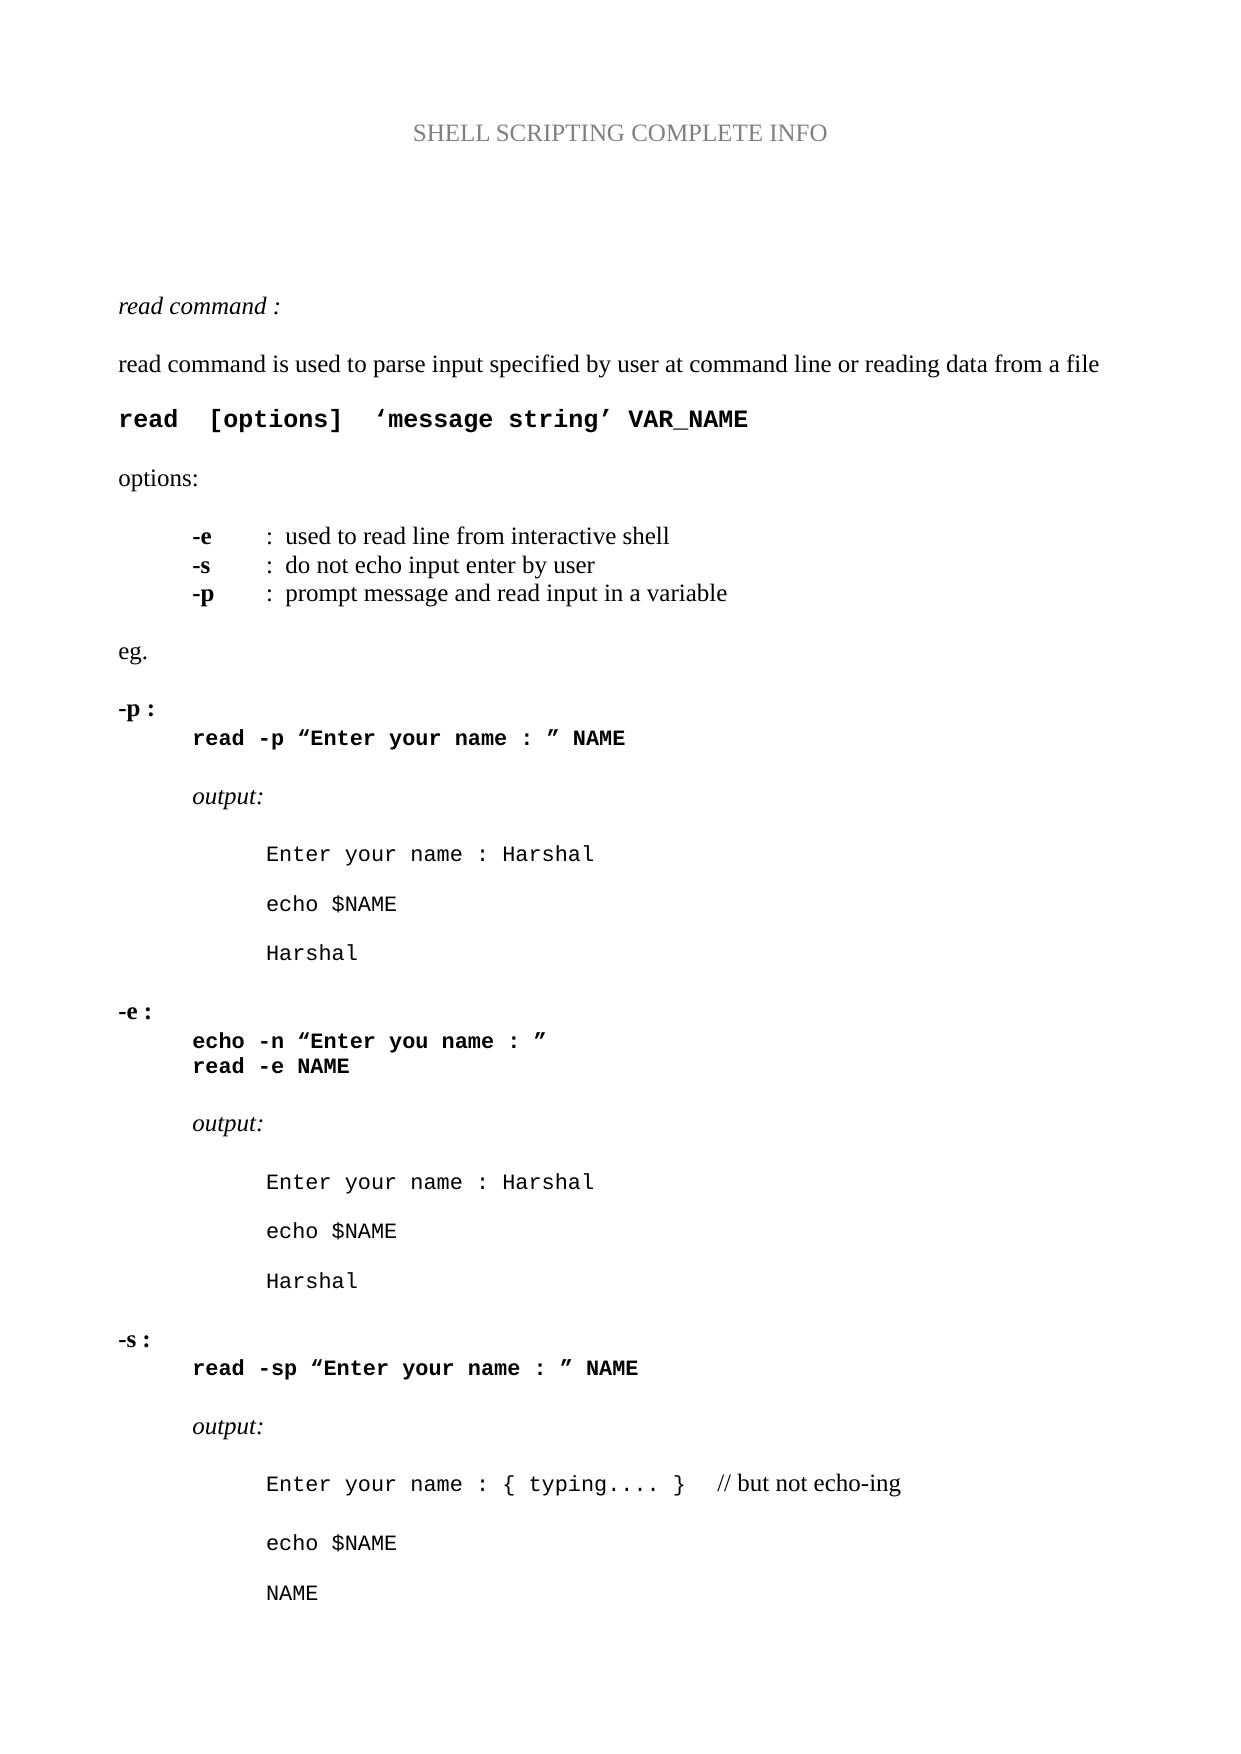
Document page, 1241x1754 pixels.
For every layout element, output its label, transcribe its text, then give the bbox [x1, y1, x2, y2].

text -s : do not echo input enter by user [118, 550, 1122, 578]
text NAME [118, 1582, 1122, 1607]
text -s : [118, 1324, 1122, 1352]
text Harshal [118, 943, 1122, 967]
text Enter your name : { typing.... } // but not echo-ing [118, 1468, 1122, 1498]
text read -sp “Enter your name : ” NAME [118, 1352, 1122, 1382]
text output: [118, 1411, 1122, 1440]
text Enter your name : Harshal [118, 838, 1122, 868]
text echo -n “Enter you name : ” [118, 1025, 1122, 1055]
text echo $NAME [118, 1221, 1122, 1245]
text output: [118, 1108, 1122, 1137]
text read command : [118, 291, 1122, 320]
text -e : used to read line from interactive shell [118, 521, 1122, 550]
text -e : [118, 996, 1122, 1025]
text Enter your name : Harshal [118, 1166, 1122, 1196]
text -p : prompt message and read input in a variable [118, 578, 1122, 607]
text options: [118, 463, 1122, 492]
text echo $NAME [118, 1527, 1122, 1557]
text -p : [118, 693, 1122, 722]
text read [options] ‘message string’ VAR_NAME [118, 406, 1122, 435]
text echo $NAME [118, 893, 1122, 918]
text Harshal [118, 1270, 1122, 1295]
text read -p “Enter your name : ” NAME [118, 722, 1122, 752]
text eg. [118, 636, 1122, 665]
text output: [118, 781, 1122, 809]
text read -e NAME [118, 1055, 1122, 1079]
text read command is used to parse input specified by user at command line or reading data from a file [118, 349, 1122, 378]
